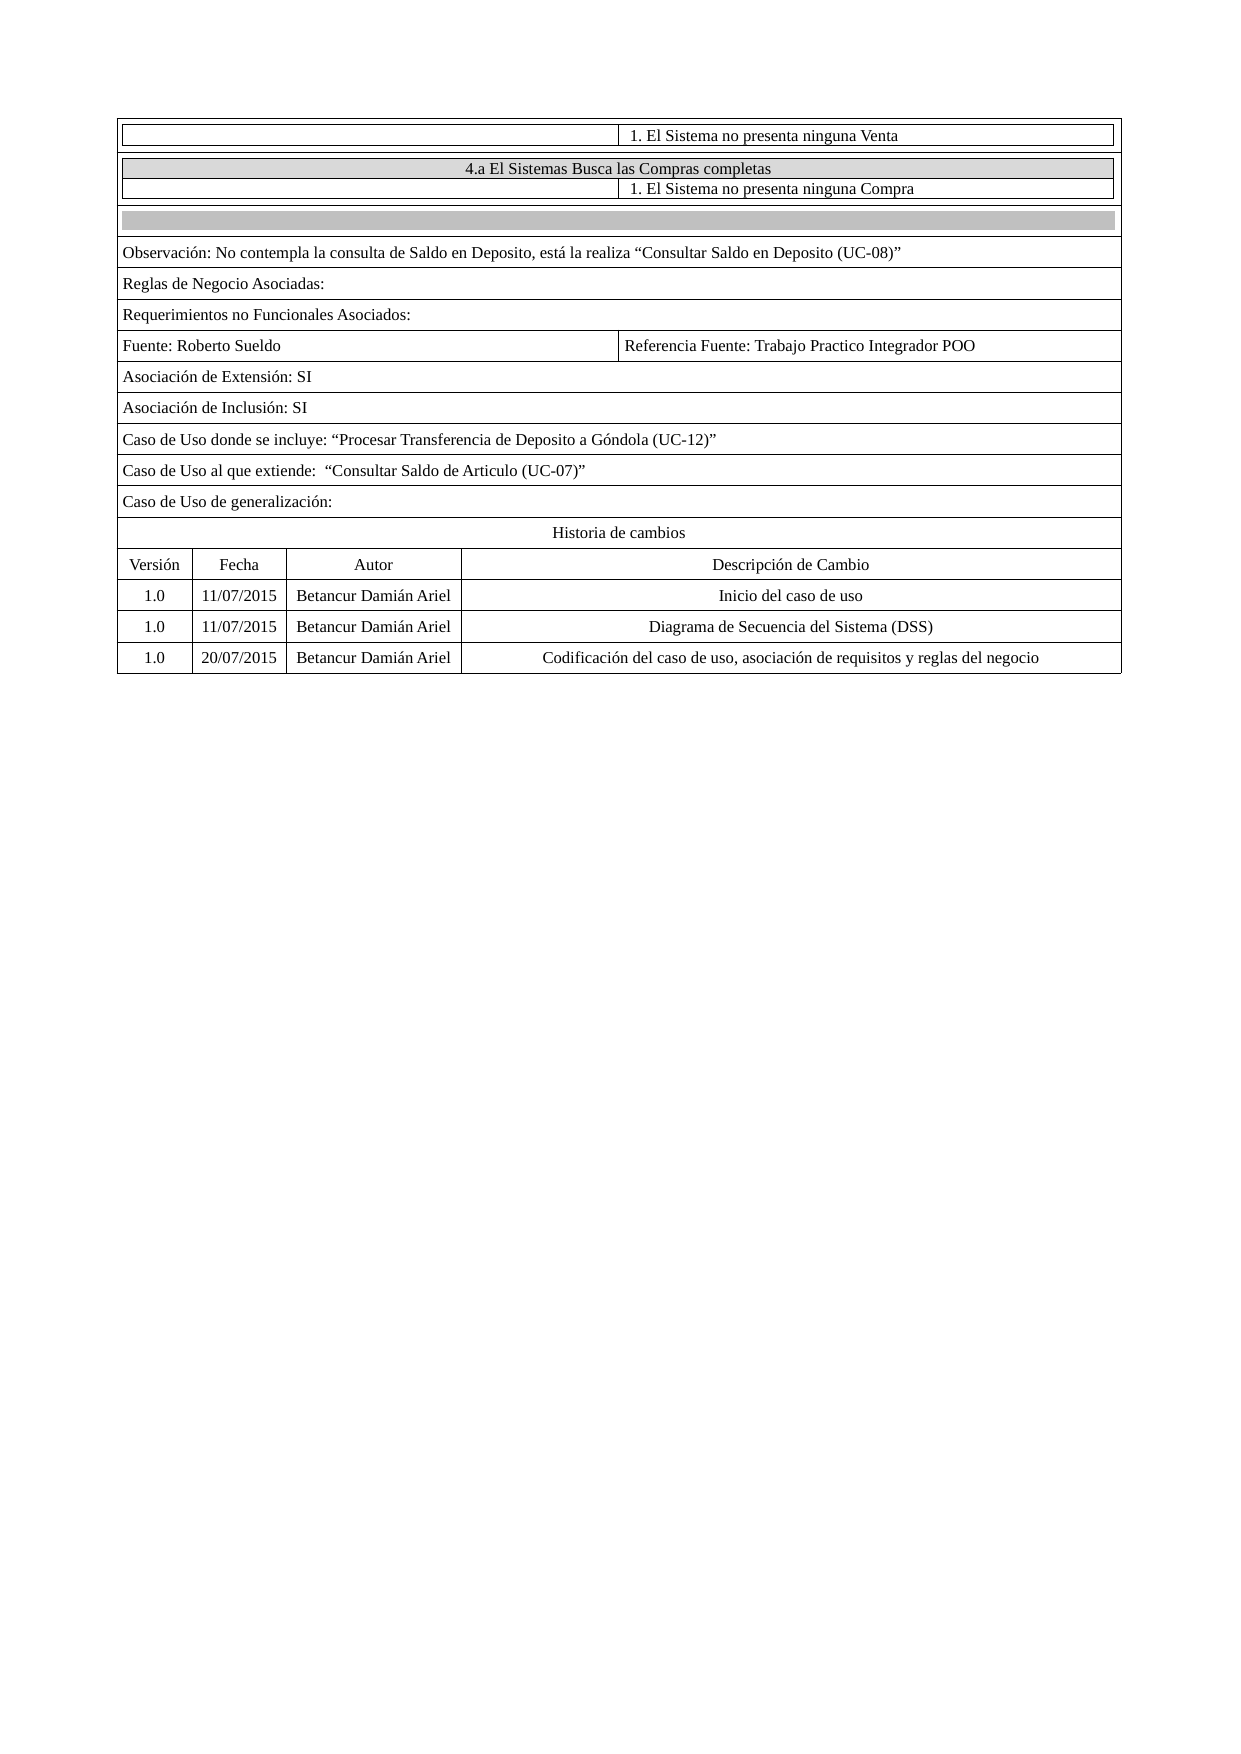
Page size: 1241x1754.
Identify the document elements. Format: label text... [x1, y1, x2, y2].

table_cell [118, 153, 1121, 205]
table_cell 1.0 [118, 611, 192, 642]
table_header 4.a El Sistemas Busca las Compras completas [123, 159, 1113, 178]
table_cell Caso de Uso al que extiende: “Consultar Saldo de Articulo (UC-07)” [118, 455, 1121, 485]
table_cell Observación: No contempla la consulta de Saldo en Deposito, está la realiza “Consultar Saldo en Deposito (UC-08)” [118, 237, 1121, 267]
table_cell Historia de cambios [118, 518, 1121, 548]
table_cell Betancur Damián Ariel [287, 643, 461, 673]
table_cell Asociación de Extensión: SI [118, 362, 1121, 392]
table_cell Caso de Uso de generalización: [118, 486, 1121, 516]
table_header Versión [118, 549, 192, 579]
table_cell 11/07/2015 [193, 580, 286, 610]
table_cell Codificación del caso de uso, asociación de requisitos y reglas del negocio [462, 643, 1121, 673]
table_cell 1. El Sistema no presenta ninguna Compra [619, 179, 1113, 198]
table_cell Asociación de Inclusión: SI [118, 393, 1121, 423]
table_cell Referencia Fuente: Trabajo Practico Integrador POO [619, 331, 1121, 361]
table_cell Betancur Damián Ariel [287, 611, 461, 642]
table_cell [118, 206, 1121, 236]
table_header Autor [287, 549, 461, 579]
table_cell [123, 125, 618, 144]
table_cell [118, 119, 1121, 151]
table_cell 11/07/2015 [193, 611, 286, 642]
table_cell Fuente: Roberto Sueldo [118, 331, 618, 361]
table_cell 1.0 [118, 643, 192, 673]
table_cell Reglas de Negocio Asociadas: [118, 268, 1121, 298]
table_cell Requerimientos no Funcionales Asociados: [118, 300, 1121, 329]
table_header Fecha [193, 549, 286, 579]
table_cell Diagrama de Secuencia del Sistema (DSS) [462, 611, 1121, 642]
table_cell Caso de Uso donde se incluye: “Procesar Transferencia de Deposito a Góndola (UC-12)” [118, 424, 1121, 454]
table_cell 1.0 [118, 580, 192, 610]
table_cell Inicio del caso de uso [462, 580, 1121, 610]
table_cell [123, 179, 618, 198]
table_cell Betancur Damián Ariel [287, 580, 461, 610]
table_cell 1. El Sistema no presenta ninguna Venta [619, 125, 1113, 144]
table_cell 20/07/2015 [193, 643, 286, 673]
table_header Descripción de Cambio [462, 549, 1121, 579]
